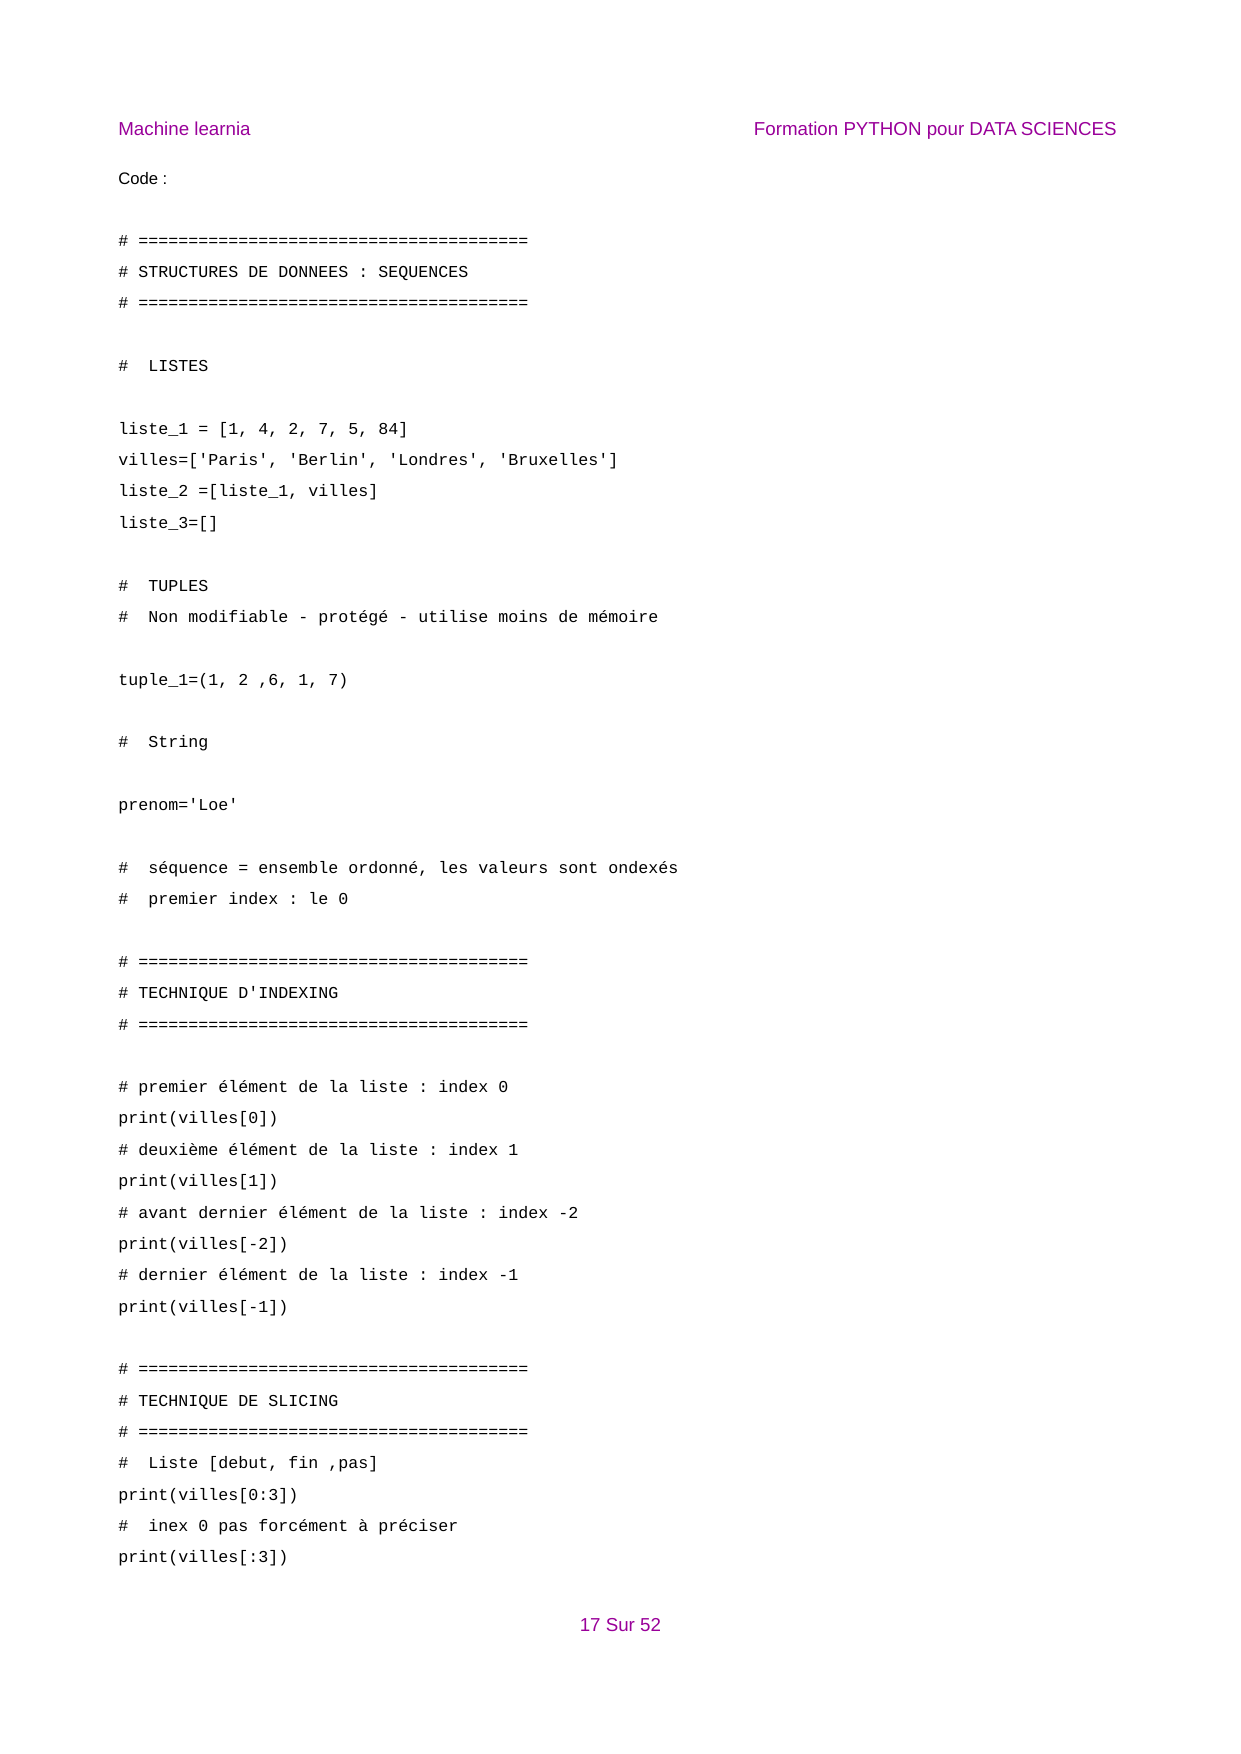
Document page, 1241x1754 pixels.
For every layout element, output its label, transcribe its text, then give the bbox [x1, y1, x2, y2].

text # avant dernier élément de la liste : index -2 [118, 1204, 1122, 1223]
text # String [118, 734, 1122, 753]
text print(villes[-1]) [118, 1298, 1122, 1317]
text # ======================================= [118, 953, 1122, 972]
text print(villes[-2]) [118, 1236, 1122, 1254]
text # premier élément de la liste : index 0 [118, 1079, 1122, 1098]
text # LISTES [118, 358, 1122, 376]
text # inex 0 pas forcément à préciser [118, 1518, 1122, 1537]
text # premier index : le 0 [118, 891, 1122, 909]
text prenom='Loe' [118, 797, 1122, 815]
text liste_3=[] [118, 514, 1122, 533]
text print(villes[1]) [118, 1173, 1122, 1192]
text liste_1 = [1, 4, 2, 7, 5, 84] [118, 420, 1122, 439]
text # ======================================= [118, 1361, 1122, 1380]
text # TECHNIQUE DE SLICING [118, 1392, 1122, 1411]
text # TECHNIQUE D'INDEXING [118, 985, 1122, 1003]
text Code : [118, 169, 1122, 188]
text # ======================================= [118, 232, 1122, 251]
text tuple_1=(1, 2 ,6, 1, 7) [118, 671, 1122, 690]
text # STRUCTURES DE DONNEES : SEQUENCES [118, 263, 1122, 282]
text print(villes[0:3]) [118, 1486, 1122, 1505]
text print(villes[0]) [118, 1110, 1122, 1129]
text print(villes[:3]) [118, 1549, 1122, 1568]
text # séquence = ensemble ordonné, les valeurs sont ondexés [118, 859, 1122, 878]
text # dernier élément de la liste : index -1 [118, 1267, 1122, 1286]
text # ======================================= [118, 1016, 1122, 1035]
text # ======================================= [118, 1424, 1122, 1442]
text # ======================================= [118, 295, 1122, 314]
text # Non modifiable - protégé - utilise moins de mémoire [118, 608, 1122, 627]
text villes=['Paris', 'Berlin', 'Londres', 'Bruxelles'] [118, 452, 1122, 471]
text # TUPLES [118, 577, 1122, 596]
text liste_2 =[liste_1, villes] [118, 483, 1122, 502]
text # deuxième élément de la liste : index 1 [118, 1141, 1122, 1160]
text # Liste [debut, fin ,pas] [118, 1455, 1122, 1474]
